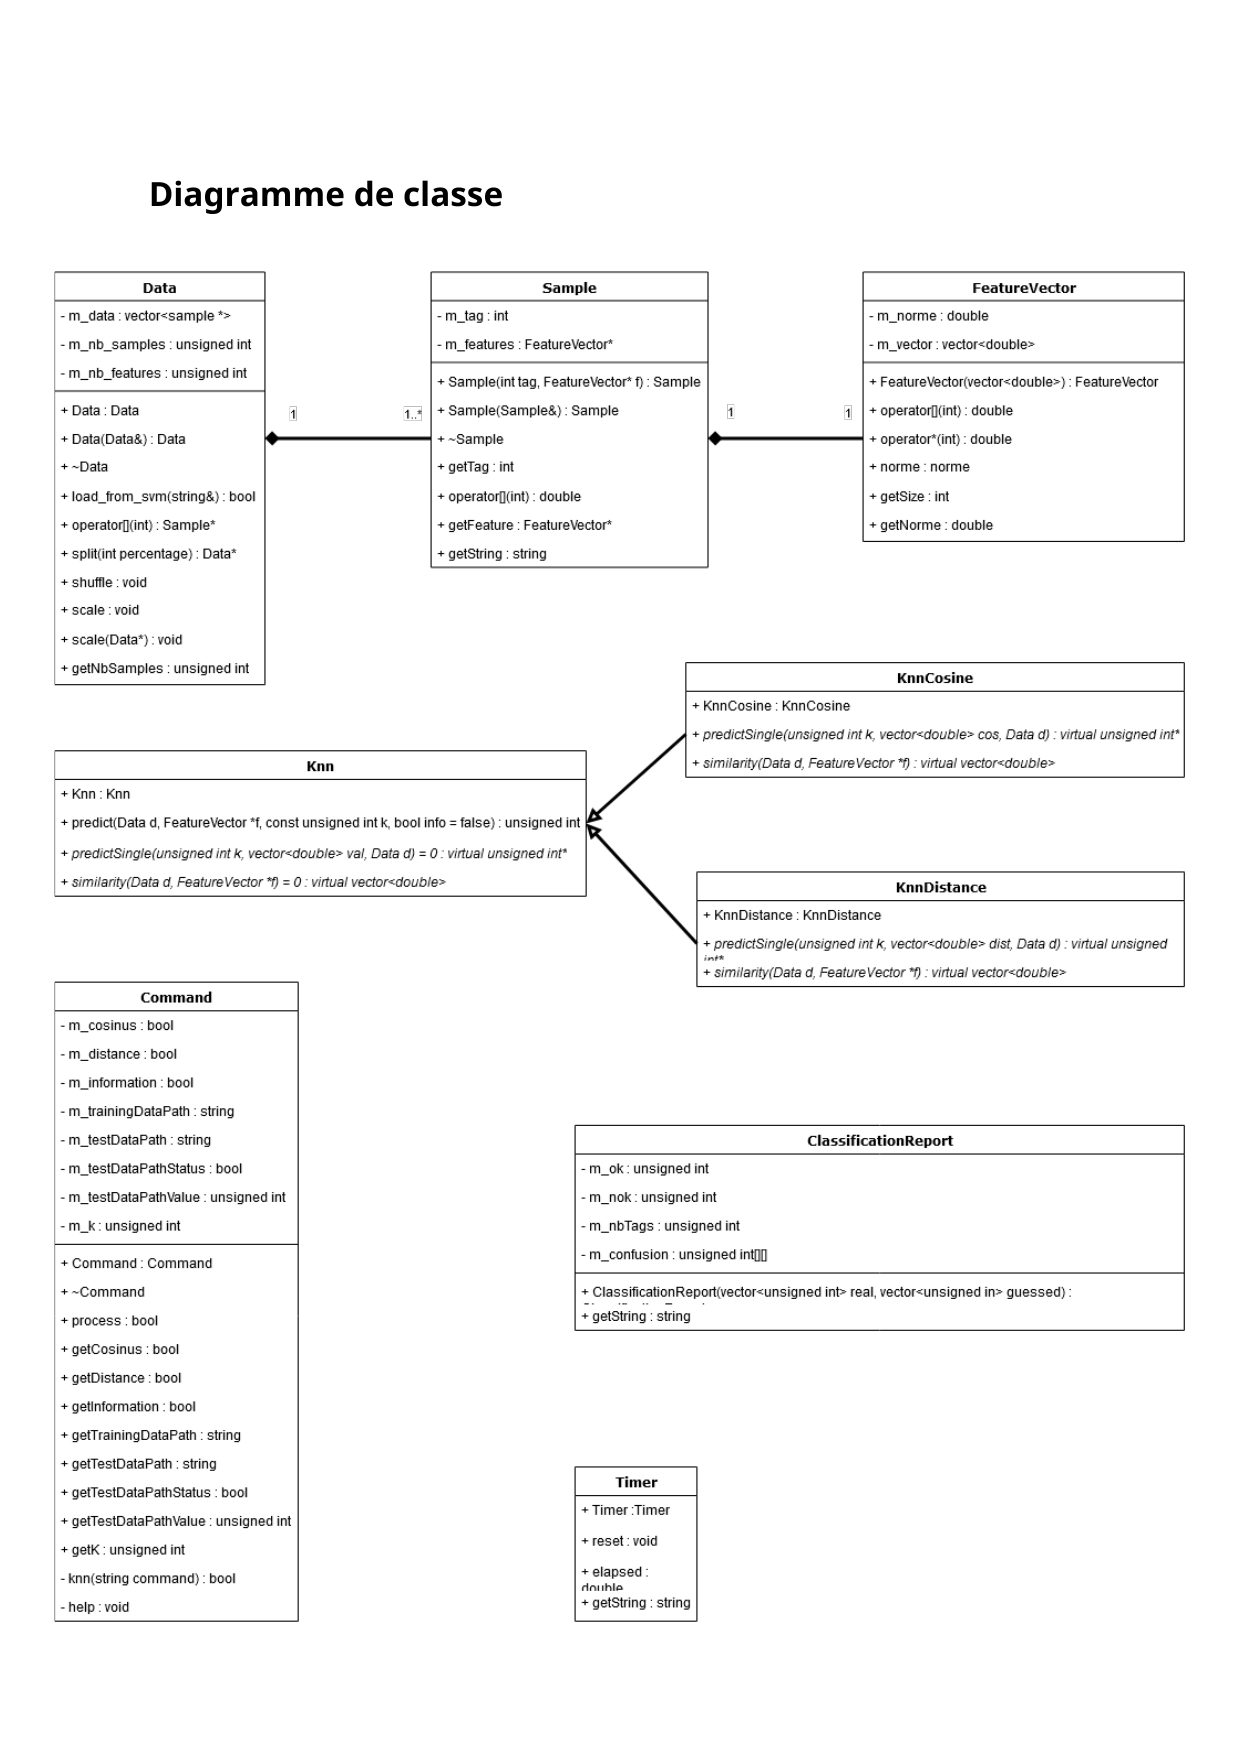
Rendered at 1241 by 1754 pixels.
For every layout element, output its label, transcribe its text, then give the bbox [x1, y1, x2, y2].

picture [54, 271, 1185, 1624]
subtitle Diagramme de classe [148, 171, 1090, 216]
